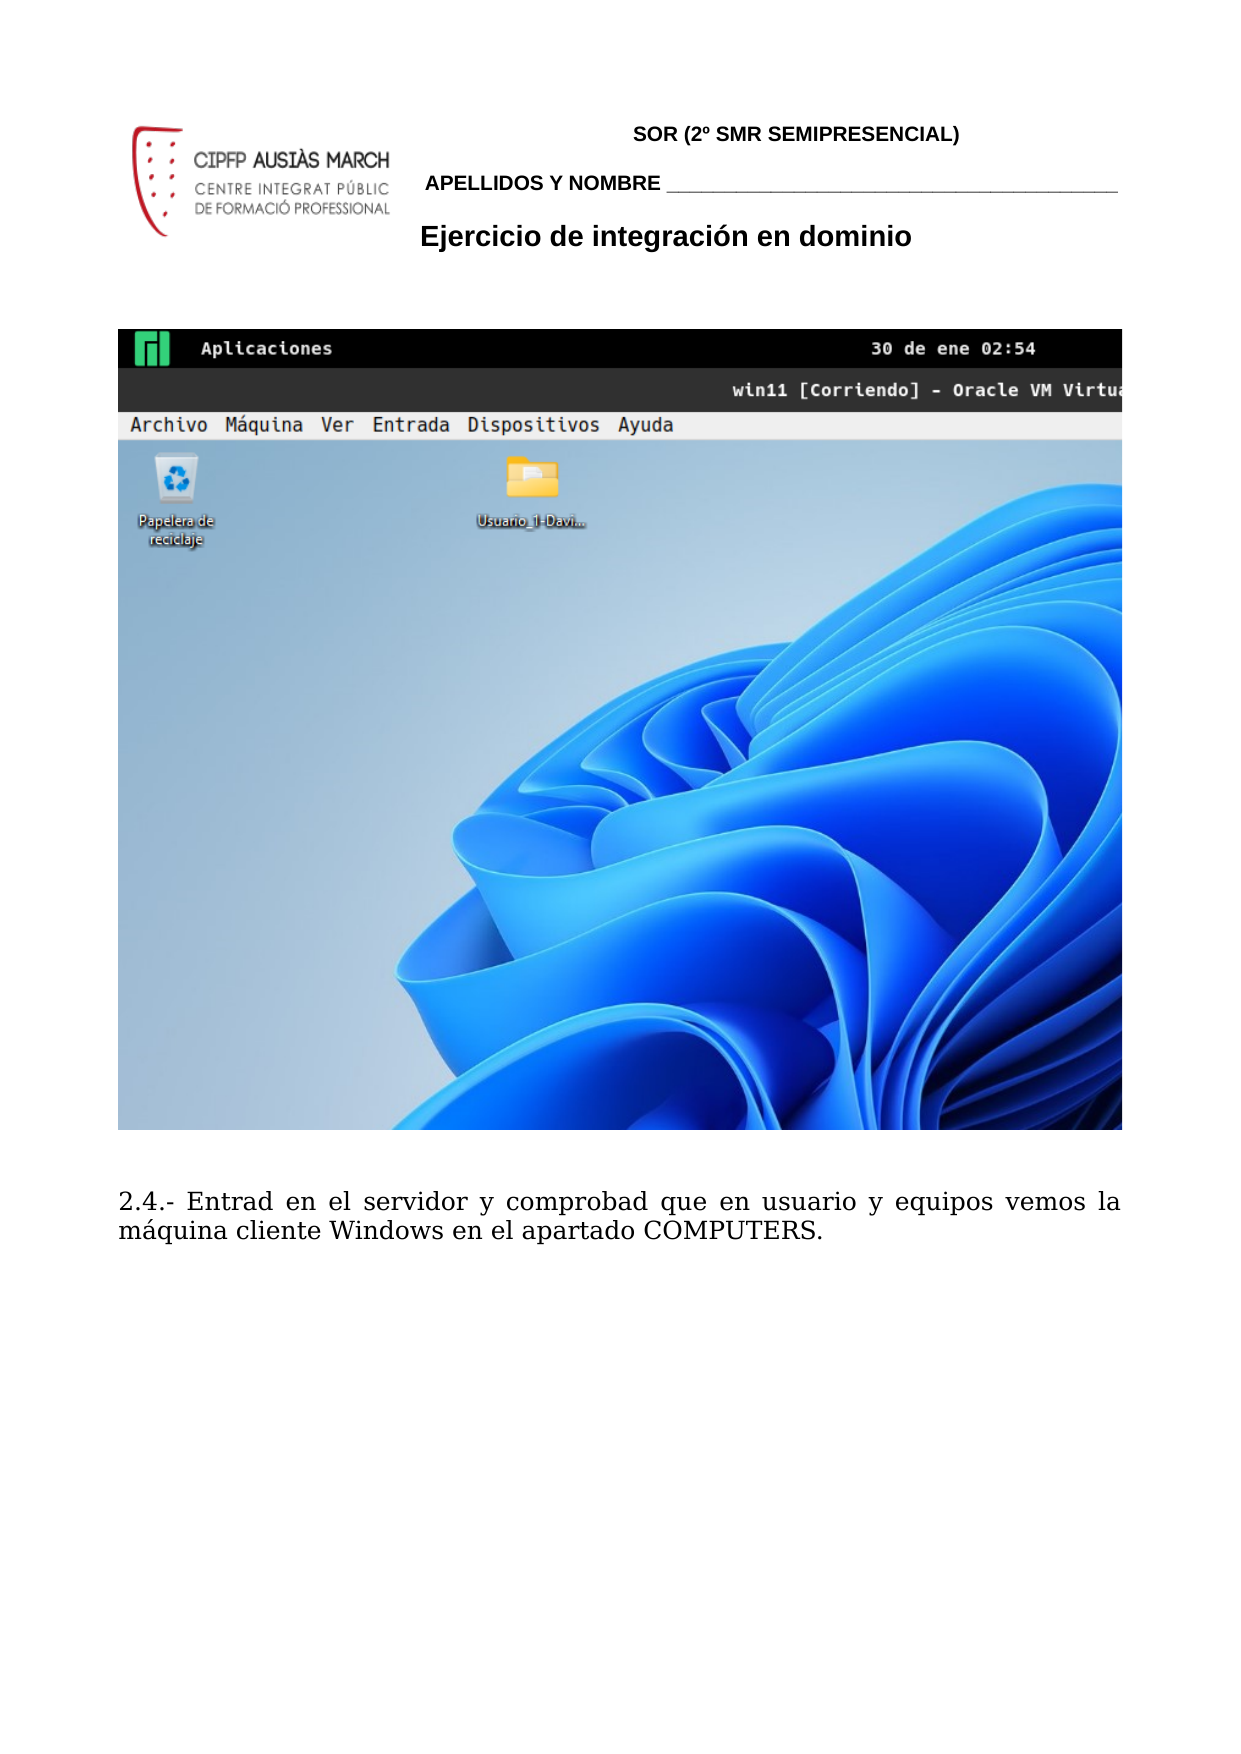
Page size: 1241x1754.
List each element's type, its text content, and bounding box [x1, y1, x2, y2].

text 2.4.- Entrad en el servidor y comprobad que en usuario y equipos vemos la máquina cliente Windows en el apartado COMPUTERS. [118, 1187, 1122, 1245]
picture [119, 117, 402, 249]
picture [118, 329, 1123, 1130]
